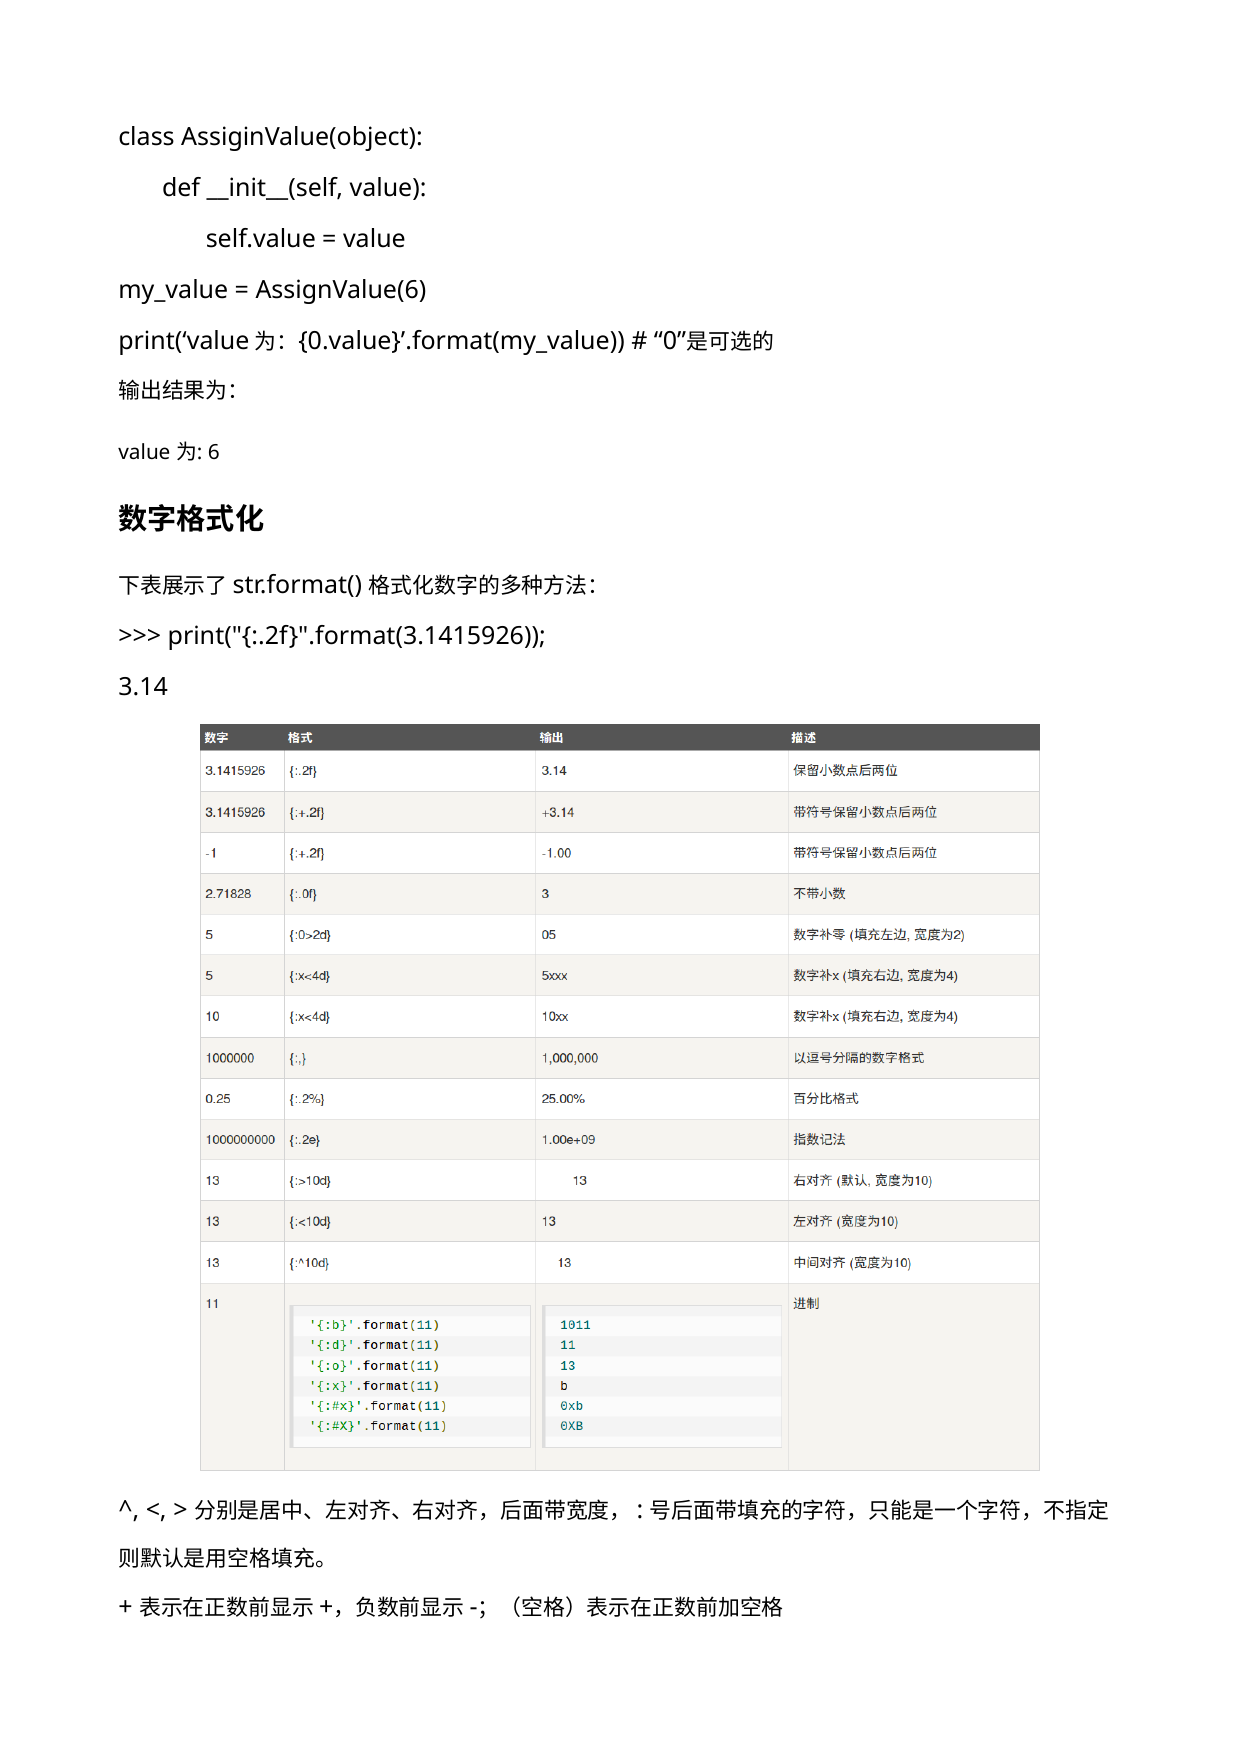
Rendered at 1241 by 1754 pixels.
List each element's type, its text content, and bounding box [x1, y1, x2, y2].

text print(‘value为：{0.value}’.format(my_value)) # “0”是可选的 [118, 322, 1122, 356]
picture [192, 720, 1048, 1475]
text 输出结果为： [118, 373, 1122, 405]
text class AssiginValue(object): [118, 118, 1122, 152]
text + 表示在正数前显示 +，负数前显示 -；（空格）表示在正数前加空格 [118, 1589, 1122, 1623]
text self.value = value [118, 220, 1122, 254]
text >>> print("{:.2f}".format(3.1415926)); [118, 618, 1122, 652]
text my_value = AssignValue(6) [118, 271, 1122, 305]
text value 为: 6 [118, 435, 1122, 466]
text 下表展示了 str.format() 格式化数字的多种方法： [118, 567, 1122, 601]
text 3.14 [118, 669, 1122, 703]
text ^, <, > 分别是居中、左对齐、右对齐，后面带宽度， : 号后面带填充的字符，只能是一个字符，不指定则默认是用空格填充。 [118, 720, 1122, 1573]
text def __init__(self, value): [118, 169, 1122, 203]
subtitle 数字格式化 [118, 495, 1122, 537]
